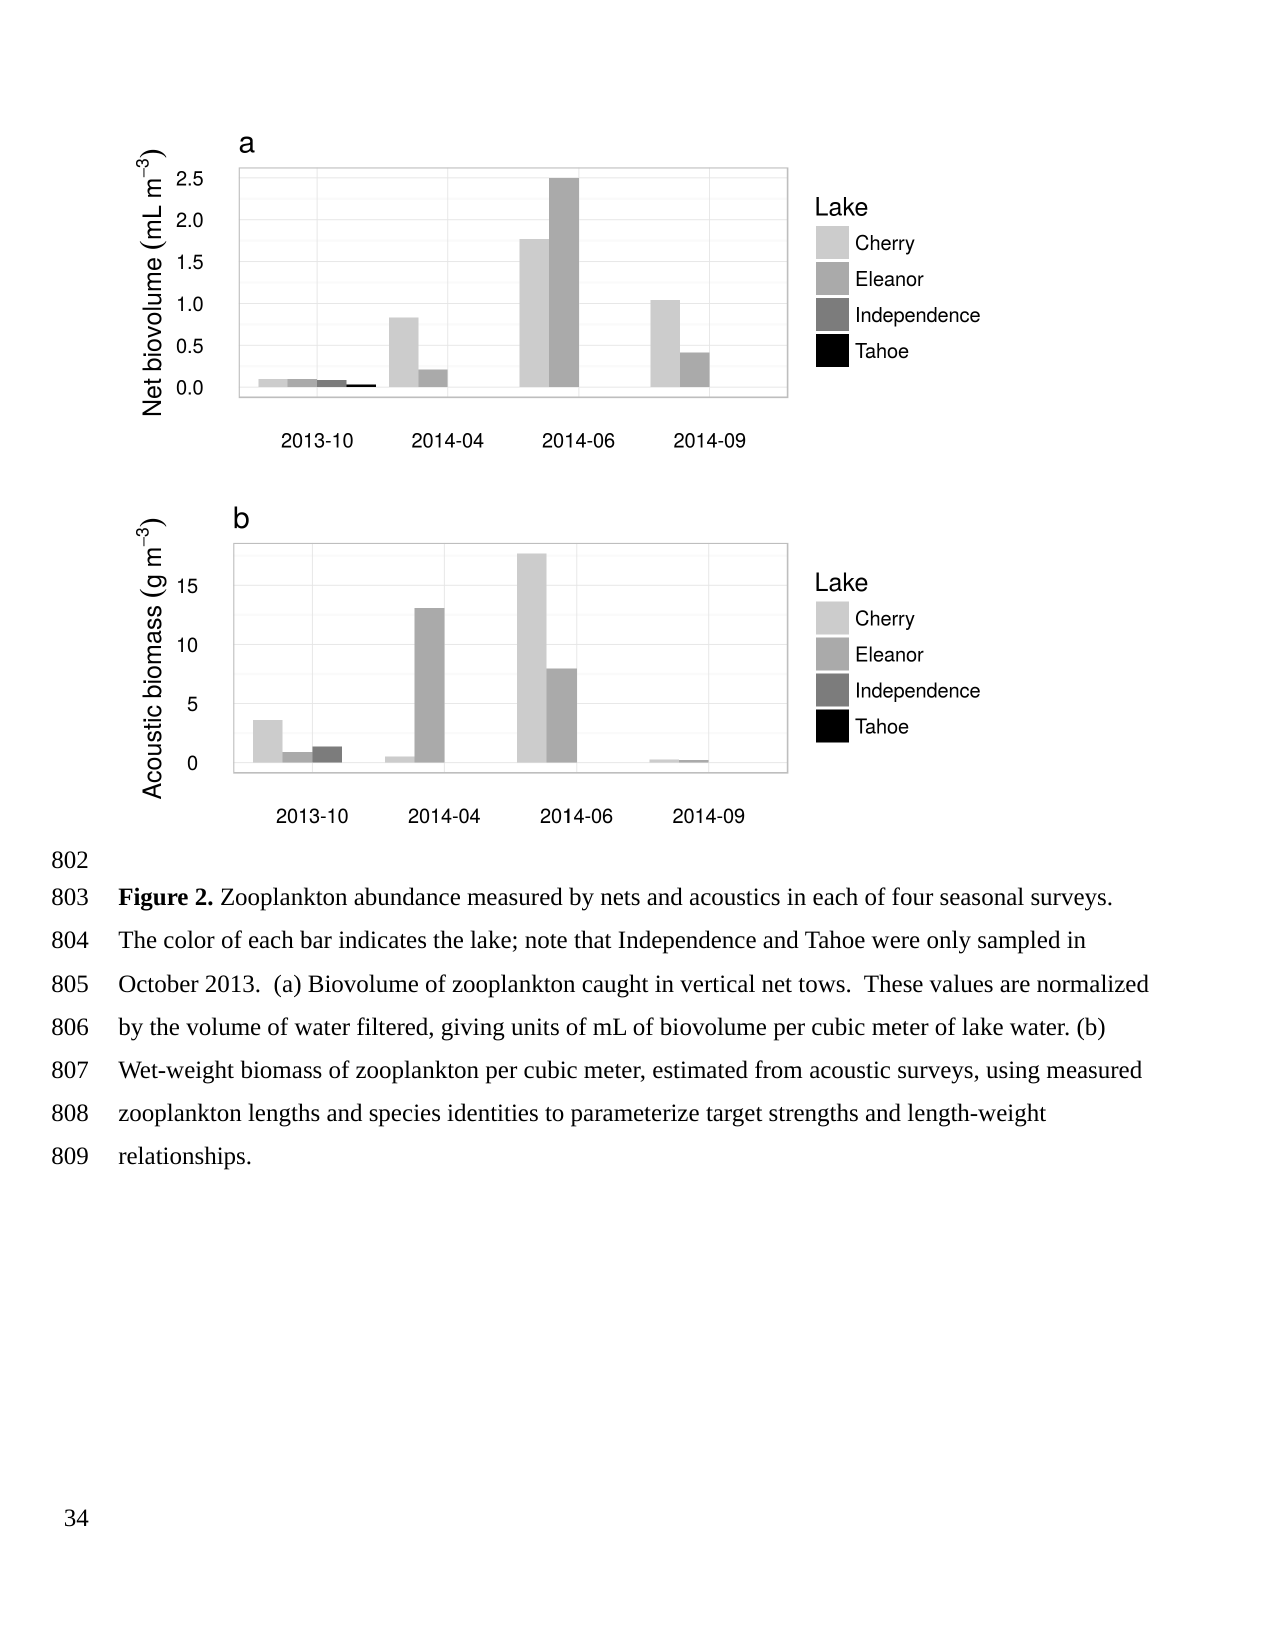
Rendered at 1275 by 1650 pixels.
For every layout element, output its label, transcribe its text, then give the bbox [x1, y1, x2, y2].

text Figure 2. Zooplankton abundance measured by nets and acoustics in each of four seasonal surveys. The color of each bar indicates the lake; note that Independence and Tahoe were only sampled in October 2013. (a) Biovolume of zooplankton caught in vertical net tows. These values are normalized by the volume of water filtered, giving units of mL of biovolume per cubic meter of lake water. (b) Wet-weight biomass of zooplankton per cubic meter, estimated from acoustic surveys, using measured zooplankton lengths and species identities to parameterize target strengths and length-weight relationships. [118, 882, 1157, 1170]
picture [118, 118, 1019, 869]
